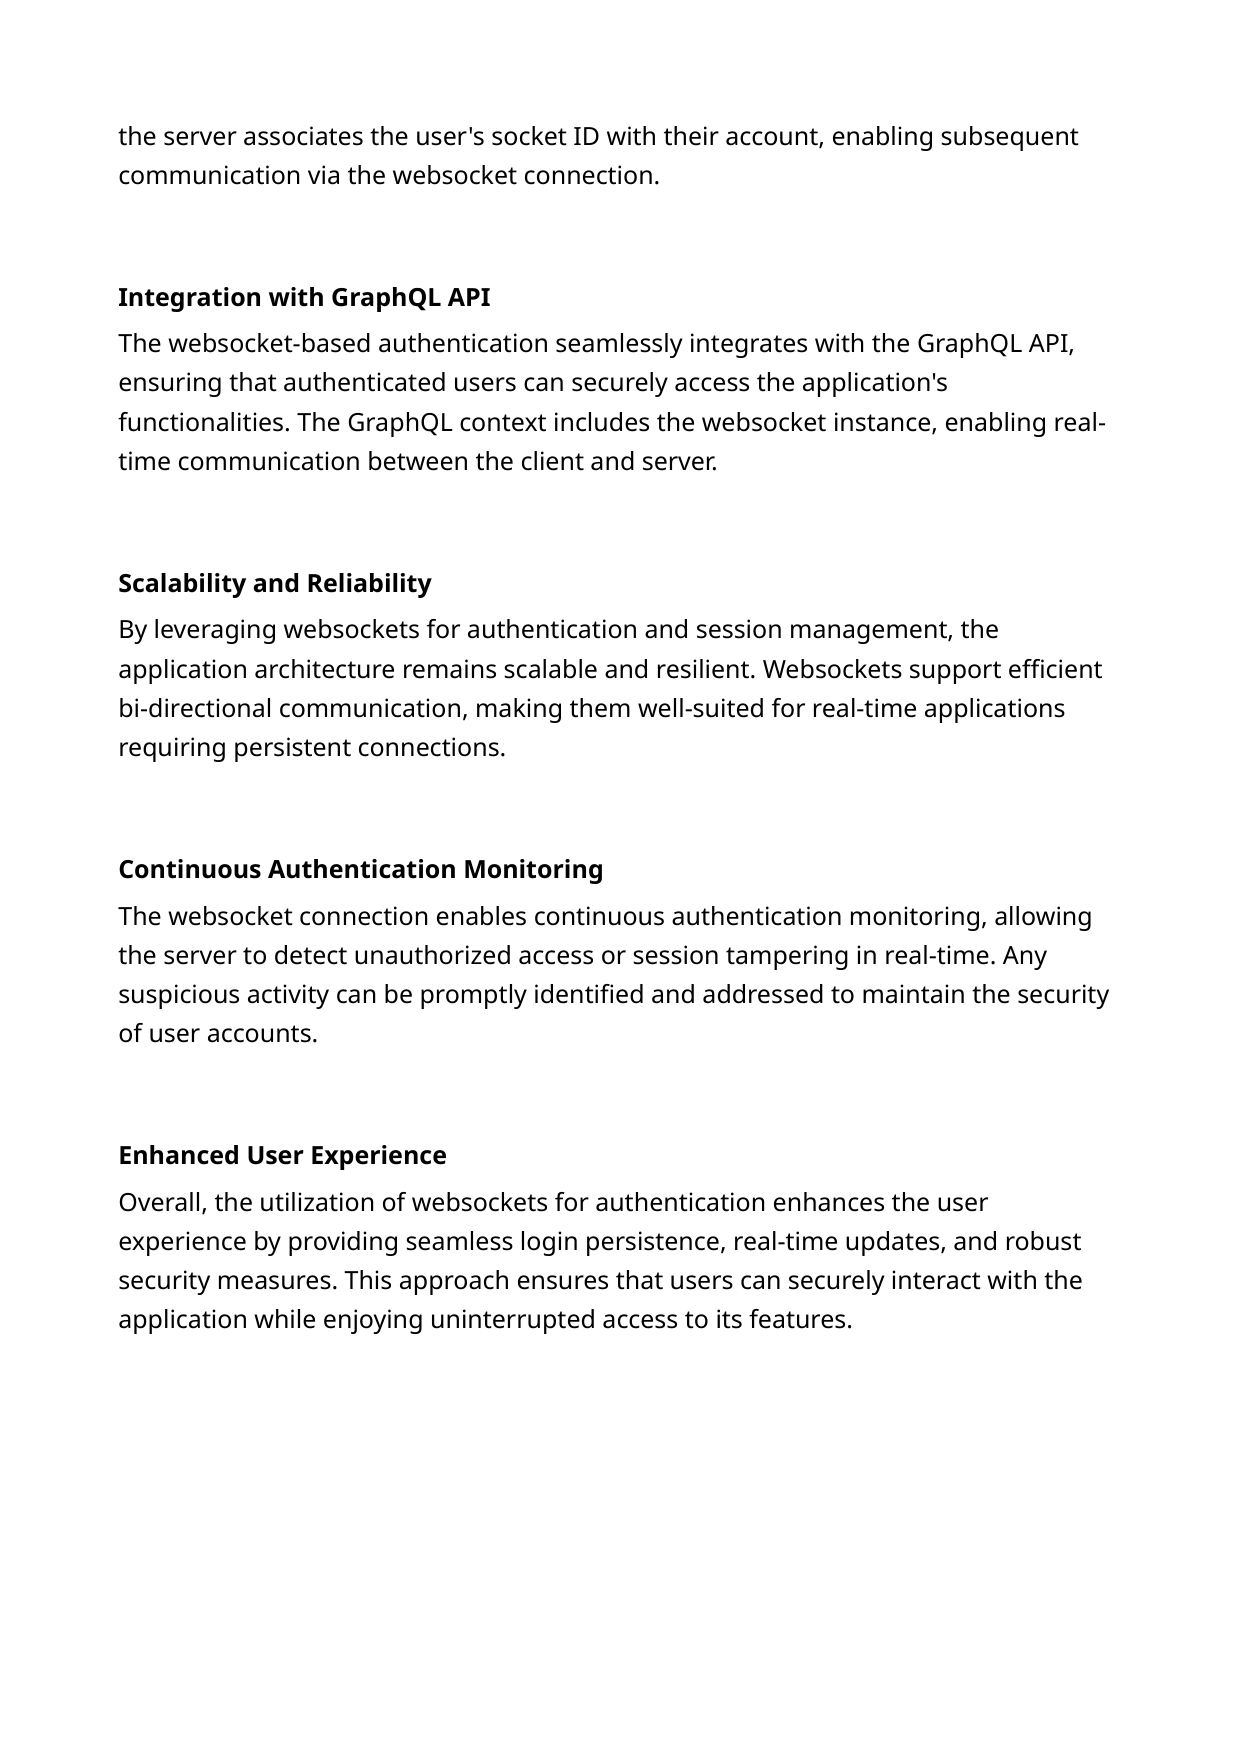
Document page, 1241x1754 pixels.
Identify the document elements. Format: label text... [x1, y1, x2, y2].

text The websocket-based authentication seamlessly integrates with the GraphQL API, ensuring that authenticated users can securely access the application's functionalities. The GraphQL context includes the websocket instance, enabling real-time communication between the client and server. [118, 326, 1122, 477]
text the server associates the user's socket ID with their account, enabling subsequent communication via the websocket connection. [118, 118, 1122, 191]
subtitle Integration with GraphQL API [118, 279, 1122, 313]
text By leveraging websockets for authentication and session management, the application architecture remains scalable and resilient. Websockets support efficient bi-directional communication, making them well-suited for real-time applications requiring persistent connections. [118, 612, 1122, 764]
text The websocket connection enables continuous authentication monitoring, allowing the server to detect unauthorized access or session tampering in real-time. Any suspicious activity can be promptly identified and addressed to maintain the security of user accounts. [118, 898, 1122, 1050]
subtitle Scalability and Reliability [118, 566, 1122, 599]
subtitle Continuous Authentication Monitoring [118, 852, 1122, 886]
subtitle Enhanced User Experience [118, 1138, 1122, 1172]
text Overall, the utilization of websockets for authentication enhances the user experience by providing seamless login persistence, real-time updates, and robust security measures. This approach ensures that users can securely interact with the application while enjoying uninterrupted access to its features. [118, 1184, 1122, 1336]
